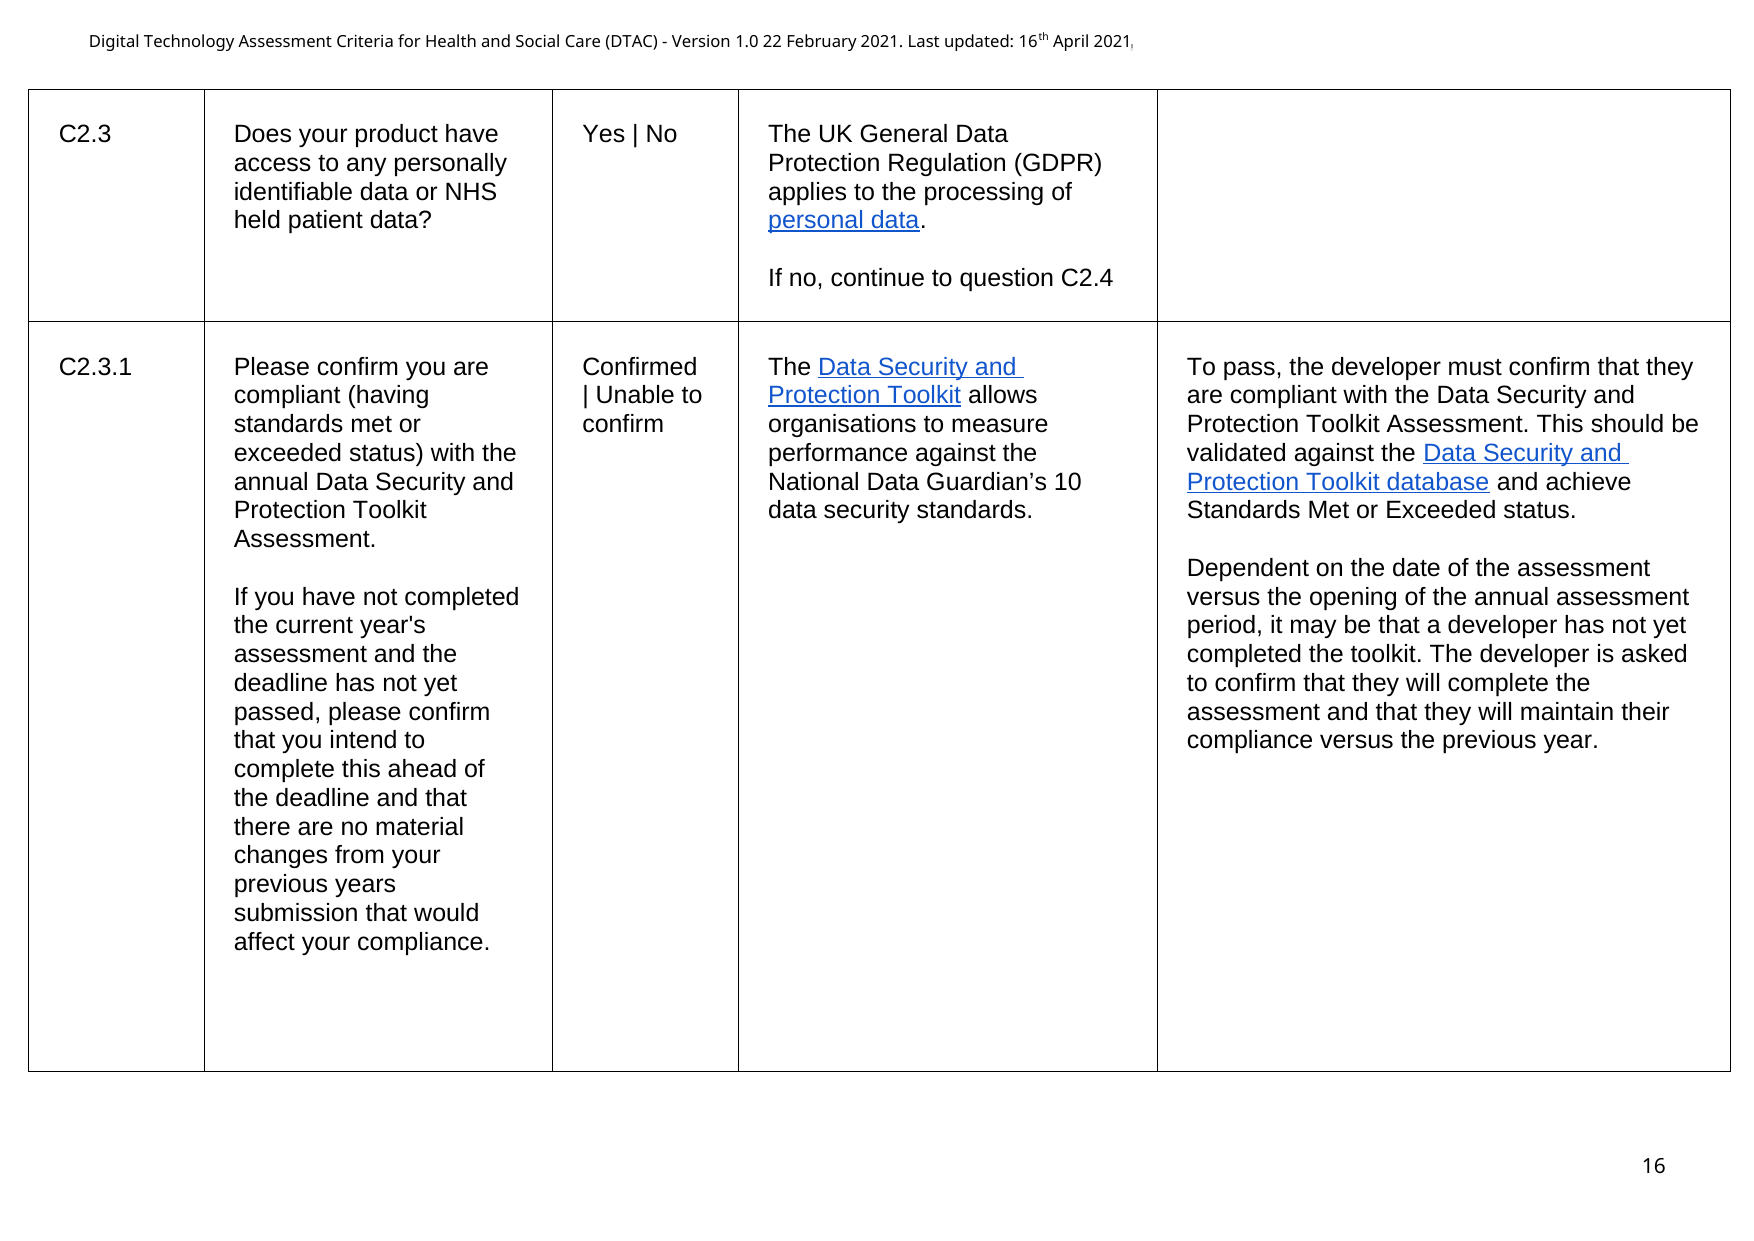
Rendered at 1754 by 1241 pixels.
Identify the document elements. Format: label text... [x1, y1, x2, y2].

table_cell Yes | No [553, 90, 738, 321]
table_cell Does your product have access to any personally identifiable data or NHS held patient data? [205, 90, 552, 321]
table_cell Please confirm you are compliant (having standards met or exceeded status) with the annual Data Security and Protection Toolkit Assessment. If you have not completed the current year's assessment and the deadline has not yet passed, please confirm that you intend to complete this ahead of the deadline and that there are no material changes from your previous years submission that would affect your compliance. [205, 322, 552, 1071]
table_cell C2.3 [29, 90, 204, 321]
table_cell Confirmed | Unable to confirm [553, 322, 738, 1071]
table_cell [1158, 90, 1730, 321]
table_cell The UK General Data Protection Regulation (GDPR) applies to the processing of personal data. If no, continue to question C2.4 [739, 90, 1157, 321]
table_cell The Data Security and Protection Toolkit allows organisations to measure performance against the National Data Guardian’s 10 data security standards. [739, 322, 1157, 1071]
table_cell C2.3.1 [29, 322, 204, 1071]
table_cell To pass, the developer must confirm that they are compliant with the Data Security and Protection Toolkit Assessment. This should be validated against the Data Security and Protection Toolkit database and achieve Standards Met or Exceeded status. Dependent on the date of the assessment versus the opening of the annual assessment period, it may be that a developer has not yet completed the toolkit. The developer is asked to confirm that they will complete the assessment and that they will maintain their compliance versus the previous year. [1158, 322, 1730, 1071]
